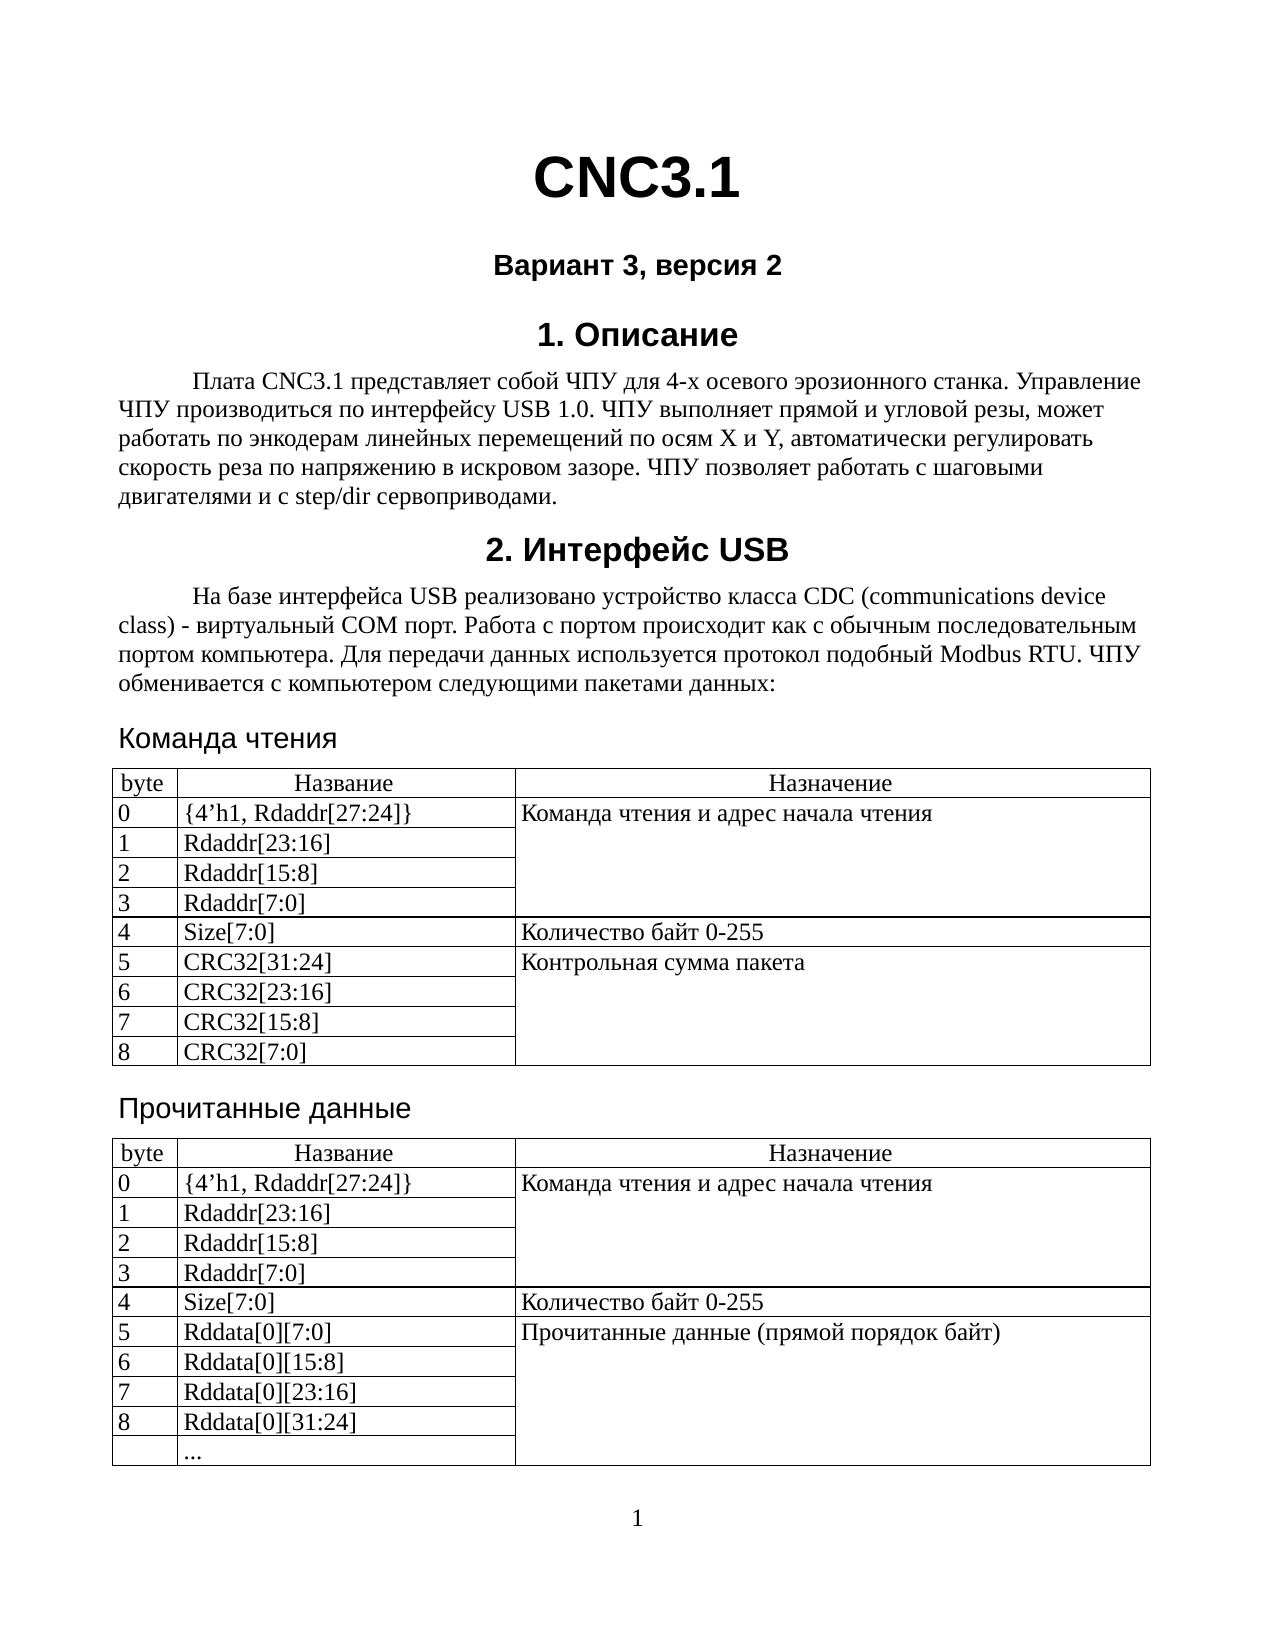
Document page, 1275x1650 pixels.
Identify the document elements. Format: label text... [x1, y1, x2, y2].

table_cell 7 [113, 1377, 177, 1406]
table_cell {4’h1, Rdaddr[27:24]} [178, 798, 515, 827]
table_cell 5 [113, 1317, 177, 1346]
table_cell CRC32[7:0] [178, 1037, 515, 1065]
table_cell 6 [113, 977, 177, 1006]
table_cell CRC32[31:24] [178, 947, 515, 976]
table_cell Rddata[0][31:24] [178, 1407, 515, 1435]
table_cell Rddata[0][23:16] [178, 1377, 515, 1406]
table_header byte [113, 1139, 177, 1167]
table_cell 0 [113, 1168, 177, 1197]
table_cell Rddata[0][15:8] [178, 1347, 515, 1376]
text Плата CNC3.1 представляет собой ЧПУ для 4-х осевого эрозионного станка. Управление ЧПУ производиться по интерфейсу USB 1.0. ЧПУ выполняет прямой и угловой резы, может работать по энкодерам линейных перемещений по осям X и Y, автоматически регулировать скорость реза по напряжению в искровом зазоре. ЧПУ позволяет работать с шаговыми двигателями и с step/dir сервоприводами. [118, 366, 1157, 509]
table_cell Команда чтения и адрес начала чтения [516, 798, 1150, 916]
table_cell 4 [113, 1288, 177, 1316]
table_cell Rdaddr[7:0] [178, 888, 515, 916]
table_cell Контрольная сумма пакета [516, 947, 1150, 1065]
table_cell 2 [113, 1228, 177, 1257]
table_cell Rdaddr[23:16] [178, 828, 515, 857]
table_header Назначение [516, 769, 1150, 797]
table_cell Rdaddr[23:16] [178, 1198, 515, 1227]
table_cell 8 [113, 1407, 177, 1435]
table_cell Rdaddr[7:0] [178, 1258, 515, 1286]
title Вариант 3, версия 2 [118, 248, 1157, 281]
subtitle Прочитанные данные [118, 1091, 1157, 1125]
table_cell 0 [113, 798, 177, 827]
table_cell Прочитанные данные (прямой порядок байт) [516, 1317, 1150, 1465]
table_header Название [178, 1139, 515, 1167]
table_cell {4’h1, Rdaddr[27:24]} [178, 1168, 515, 1197]
subtitle 1. Описание [118, 314, 1157, 353]
table_cell 8 [113, 1037, 177, 1065]
table_header Назначение [516, 1139, 1150, 1167]
table_header byte [113, 769, 177, 797]
table_cell Size[7:0] [178, 918, 515, 946]
table_cell CRC32[23:16] [178, 977, 515, 1006]
text На базе интерфейса USB реализовано устройство класса CDC (communications device class) - виртуальный COM порт. Работа с портом происходит как с обычным последовательным портом компьютера. Для передачи данных используется протокол подобный Modbus RTU. ЧПУ обменивается с компьютером следующими пакетами данных: [118, 581, 1157, 696]
table_cell 3 [113, 888, 177, 916]
table_cell 2 [113, 858, 177, 887]
table_cell CRC32[15:8] [178, 1007, 515, 1036]
table_cell [113, 1436, 177, 1465]
table_cell 6 [113, 1347, 177, 1376]
subtitle 2. Интерфейс USB [118, 530, 1157, 569]
table_cell 3 [113, 1258, 177, 1286]
table_cell Количество байт 0-255 [516, 1288, 1150, 1316]
title CNC3.1 [118, 143, 1157, 210]
subtitle Команда чтения [118, 721, 1157, 755]
table_cell 5 [113, 947, 177, 976]
table_cell Size[7:0] [178, 1288, 515, 1316]
table_header Название [178, 769, 515, 797]
table_cell 4 [113, 918, 177, 946]
table_cell Rddata[0][7:0] [178, 1317, 515, 1346]
table_cell 7 [113, 1007, 177, 1036]
table_cell Rdaddr[15:8] [178, 858, 515, 887]
table_cell Rdaddr[15:8] [178, 1228, 515, 1257]
table_cell Количество байт 0-255 [516, 918, 1150, 946]
table_cell ... [178, 1436, 515, 1465]
table_cell 1 [113, 1198, 177, 1227]
table_cell Команда чтения и адрес начала чтения [516, 1168, 1150, 1286]
table_cell 1 [113, 828, 177, 857]
